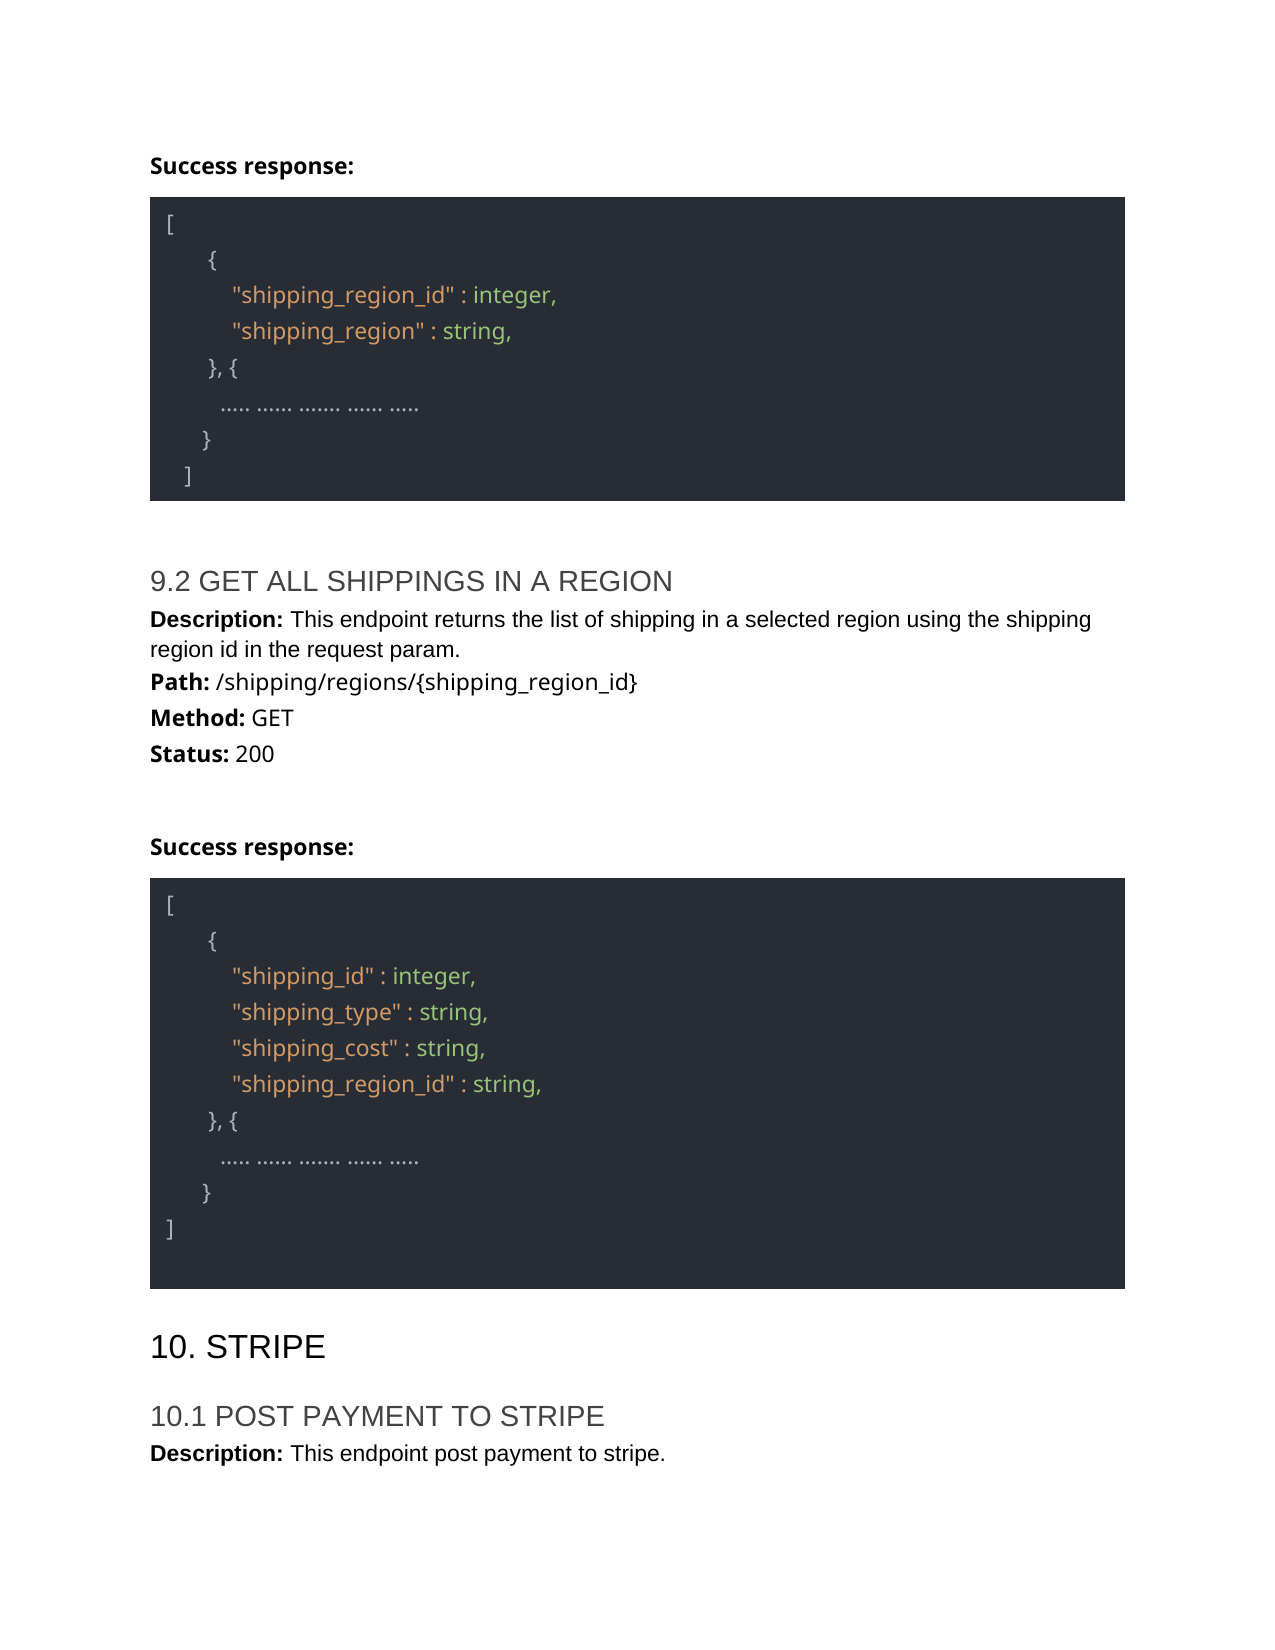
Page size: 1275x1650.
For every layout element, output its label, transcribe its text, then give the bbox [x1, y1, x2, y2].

subtitle 10.1 POST PAYMENT TO STRIPE [150, 1398, 1125, 1432]
text Success response: [150, 831, 1125, 862]
subtitle 9.2 GET ALL SHIPPINGS IN A REGION [150, 564, 1125, 598]
text Status: 200 [150, 738, 1125, 769]
text Success response: [150, 150, 1125, 181]
text Description: This endpoint post payment to stripe. [150, 1440, 1125, 1467]
table_header [ { "shipping_region_id" : integer, "shipping_region" : string, }, { ….. …… ……. …… ….. } ] [150, 197, 1125, 501]
text Description: This endpoint returns the list of shipping in a selected region using the shipping region id in the request param. [150, 606, 1125, 662]
table_header [ { "shipping_id" : integer, "shipping_type" : string, "shipping_cost" : string, "shipping_region_id" : string, }, { ….. …… ……. …… ….. } ] [150, 878, 1125, 1289]
text Method: GET [150, 702, 1125, 733]
text Path: /shipping/regions/{shipping_region_id} [150, 666, 1125, 698]
subtitle 10. STRIPE [150, 1327, 1125, 1365]
